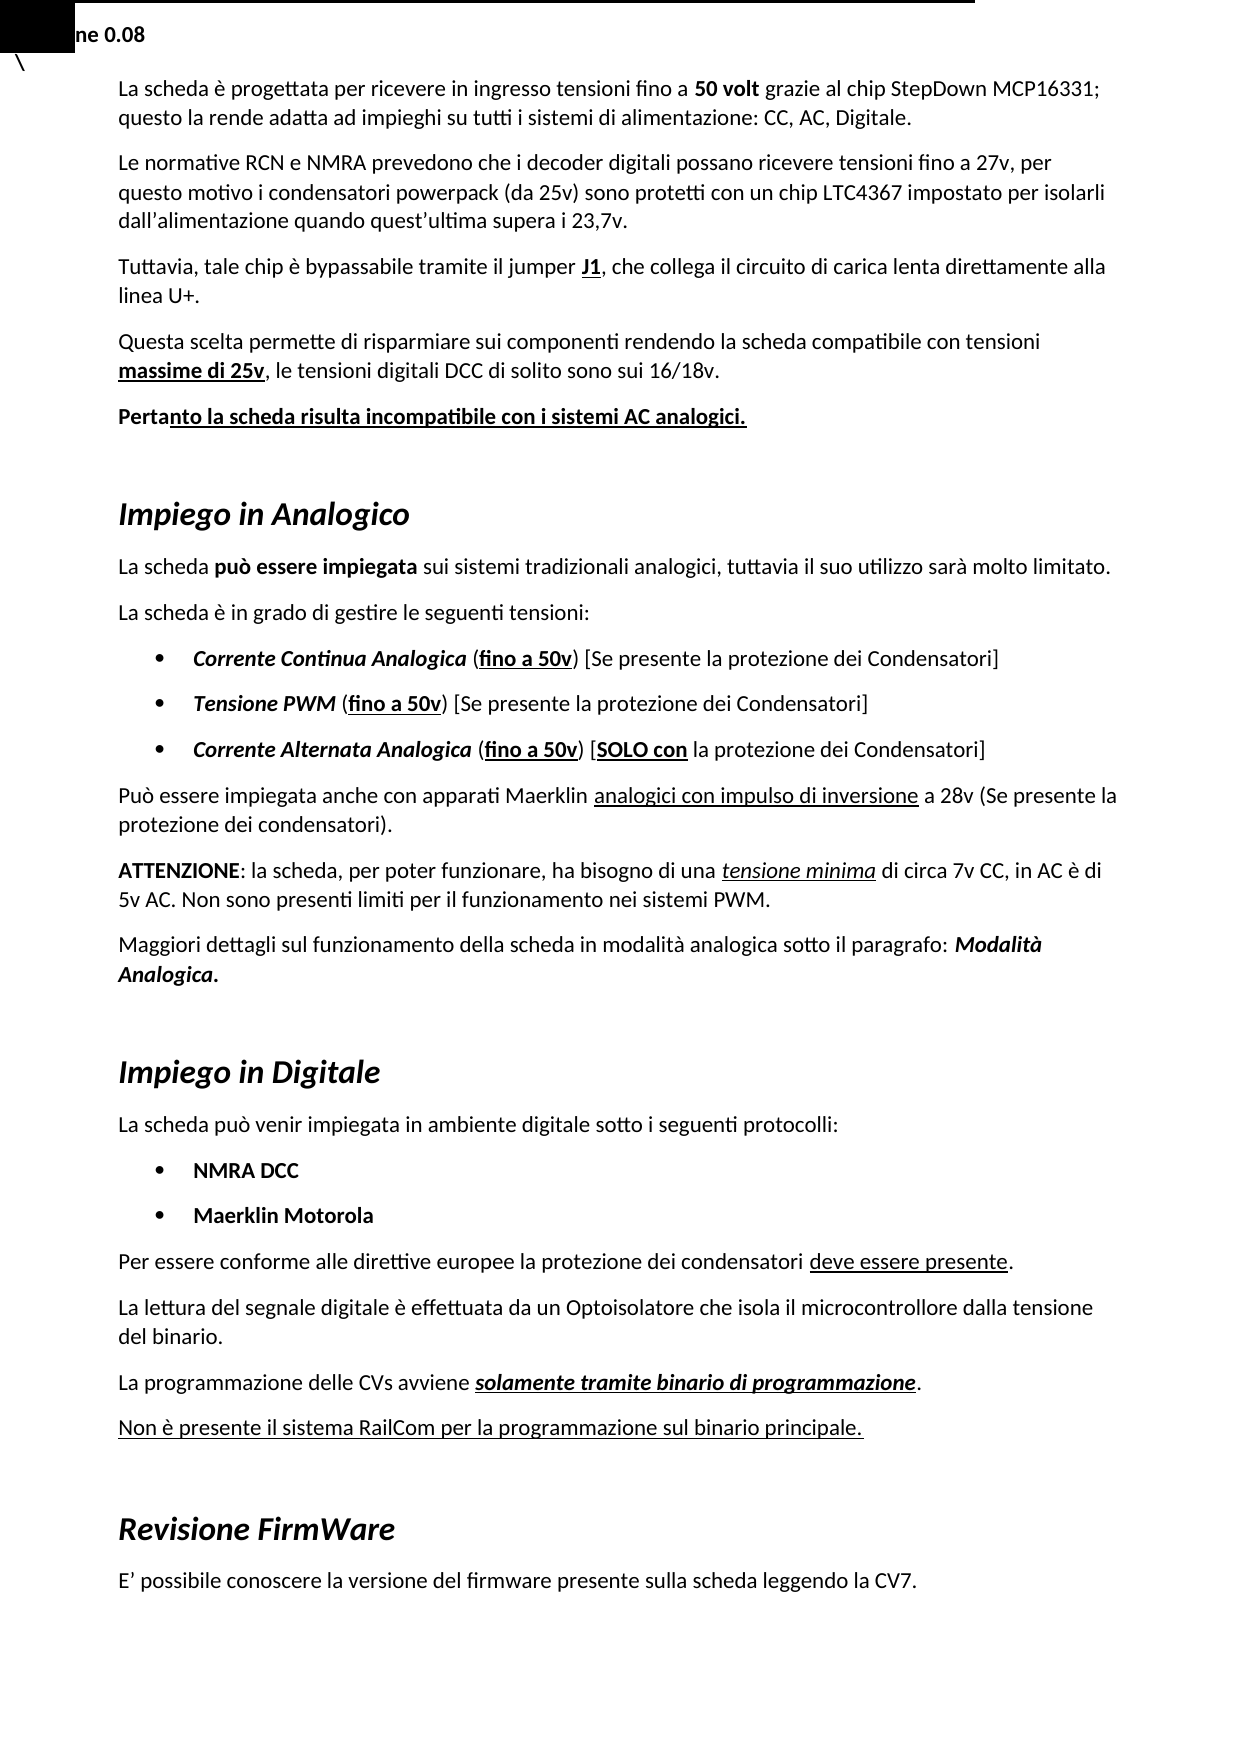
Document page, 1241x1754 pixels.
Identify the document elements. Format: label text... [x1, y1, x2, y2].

list Tensione PWM (fino a 50v) [Se presente la protezione dei Condensatori] [156, 689, 1122, 718]
text Maggiori dettagli sul funzionamento della scheda in modalità analogica sotto il paragrafo: Modalità Analogica. [118, 931, 1122, 988]
text Le normative RCN e NMRA prevedono che i decoder digitali possano ricevere tensioni fino a 27v, per questo motivo i condensatori powerpack (da 25v) sono protetti con un chip LTC4367 impostato per isolarli dall’alimentazione quando quest’ultima supera i 23,7v. [118, 148, 1122, 235]
text ATTENZIONE: la scheda, per poter funzionare, ha bisogno di una tensione minima di circa 7v CC, in AC è di 5v AC. Non sono presenti limiti per il funzionamento nei sistemi PWM. [118, 856, 1122, 913]
subtitle Revisione FirmWare [118, 1508, 1122, 1548]
list Corrente Alternata Analogica (fino a 50v) [SOLO con la protezione dei Condensatori] [156, 735, 1122, 763]
text Pertanto la scheda risulta incompatibile con i sistemi AC analogici. [118, 402, 1122, 430]
subtitle Impiego in Digitale [118, 1051, 1122, 1092]
list Corrente Continua Analogica (fino a 50v) [Se presente la protezione dei Condensatori] [156, 644, 1122, 672]
list NMRA DCC [156, 1156, 1122, 1184]
text La scheda può essere impiegata sui sistemi tradizionali analogici, tuttavia il suo utilizzo sarà molto limitato. [118, 552, 1122, 580]
text Per essere conforme alle direttive europee la protezione dei condensatori deve essere presente. [118, 1247, 1122, 1275]
subtitle Impiego in Analogico [118, 493, 1122, 534]
text La scheda può venir impiegata in ambiente digitale sotto i seguenti protocolli: [118, 1110, 1122, 1138]
text La scheda è in grado di gestire le seguenti tensioni: [118, 598, 1122, 626]
text Può essere impiegata anche con apparati Maerklin analogici con impulso di inversione a 28v (Se presente la protezione dei condensatori). [118, 781, 1122, 838]
text Questa scelta permette di risparmiare sui componenti rendendo la scheda compatibile con tensioni massime di 25v, le tensioni digitali DCC di solito sono sui 16/18v. [118, 327, 1122, 384]
text La programmazione delle CVs avviene solamente tramite binario di programmazione. [118, 1368, 1122, 1396]
text Non è presente il sistema RailCom per la programmazione sul binario principale. [118, 1413, 1122, 1442]
text Tuttavia, tale chip è bypassabile tramite il jumper J1, che collega il circuito di carica lenta direttamente alla linea U+. [118, 252, 1122, 309]
text La lettura del segnale digitale è effettuata da un Optoisolatore che isola il microcontrollore dalla tensione del binario. [118, 1293, 1122, 1350]
text E’ possibile conoscere la versione del firmware presente sulla scheda leggendo la CV7. [118, 1567, 1122, 1594]
list Maerklin Motorola [156, 1202, 1122, 1229]
text La scheda è progettata per ricevere in ingresso tensioni fino a 50 volt grazie al chip StepDown MCP16331; questo la rende adatta ad impieghi su tutti i sistemi di alimentazione: CC, AC, Digitale. [118, 74, 1122, 131]
